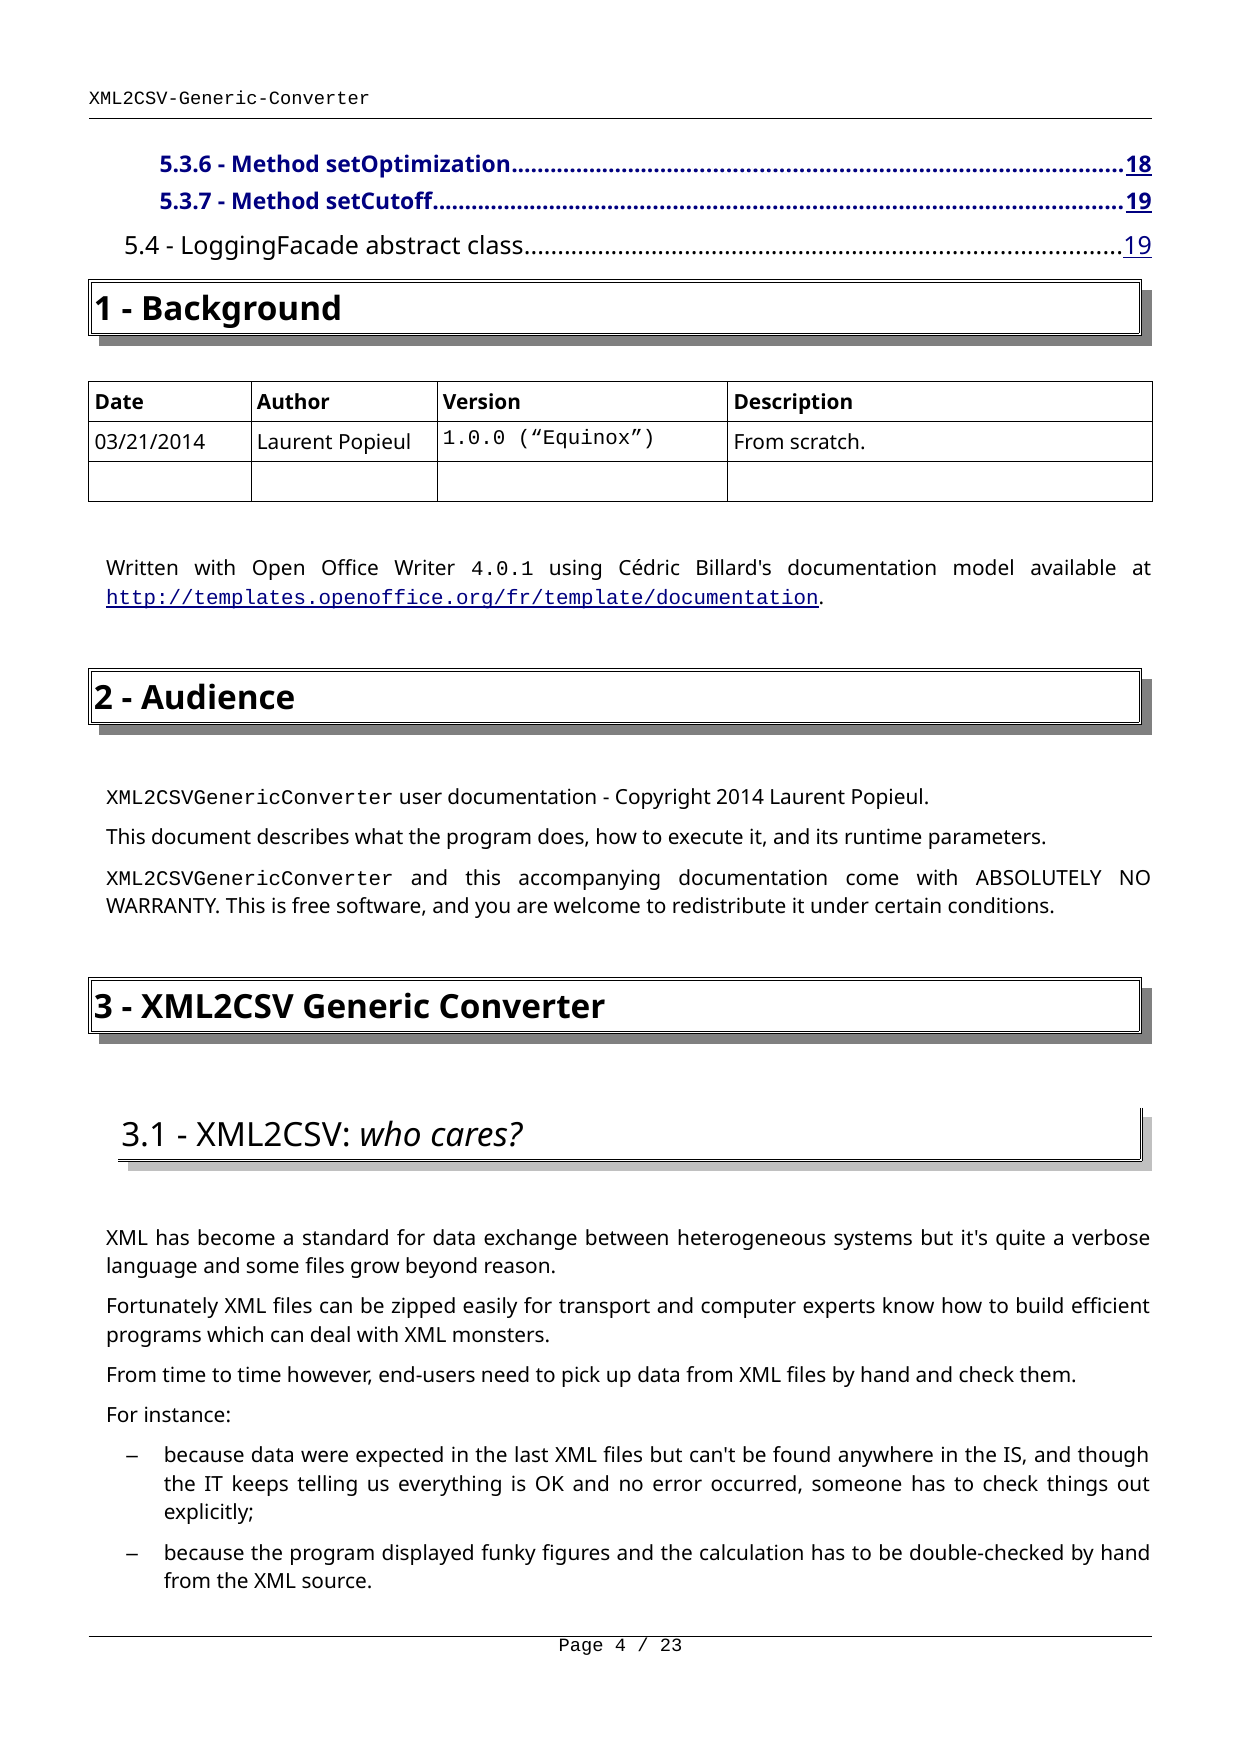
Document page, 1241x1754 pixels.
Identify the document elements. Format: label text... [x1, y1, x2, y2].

list because data were expected in the last XML files but can't be found anywhere in the IS, and though the IT keeps telling us everything is OK and no error occurred, someone has to check things out explicitly; [126, 1441, 1152, 1526]
table_header Version [438, 382, 727, 421]
text 5.3.6 - Method setOptimization 18 [159, 147, 1152, 179]
table_cell [89, 462, 251, 501]
text XML has become a standard for data exchange between heterogeneous systems but it's quite a verbose language and some files grow beyond reason. [106, 1223, 1152, 1280]
subtitle Audience [89, 669, 1141, 724]
subtitle XML2CSV Generic Converter [89, 978, 1141, 1033]
text Written with Open Office Writer 4.0.1 using Cédric Billard's documentation model available at http://templates.openoffice.org/fr/template/documentation. [106, 553, 1152, 611]
table_header Description [728, 382, 1152, 421]
text This document describes what the program does, how to execute it, and its runtime parameters. [106, 822, 1152, 851]
text XML2CSVGenericConverter and this accompanying documentation come with ABSOLUTELY NO WARRANTY. This is free software, and you are welcome to redistribute it under certain conditions. [106, 863, 1152, 919]
table_cell 03/21/2014 [89, 422, 251, 461]
table_cell [252, 462, 437, 501]
table_cell Laurent Popieul [252, 422, 437, 461]
subtitle Background [89, 280, 1141, 335]
text 5.4 - LoggingFacade abstract class 19 [124, 228, 1152, 262]
text 5.3.7 - Method setCutoff 19 [159, 185, 1152, 216]
table_cell 1.0.0 (“Equinox”) [438, 422, 727, 461]
text From time to time however, end-users need to pick up data from XML files by hand and check them. [106, 1360, 1152, 1388]
text Fortunately XML files can be zipped easily for transport and computer experts know how to build efficient programs which can deal with XML monsters. [106, 1291, 1152, 1348]
text For instance: [106, 1400, 1152, 1429]
text XML2CSVGenericConverter user documentation - Copyright 2014 Laurent Popieul. [106, 782, 1152, 811]
table_cell From scratch. [728, 422, 1152, 461]
table_cell [728, 462, 1152, 501]
table_cell [438, 462, 727, 501]
list because the program displayed funky figures and the calculation has to be double-checked by hand from the XML source. [126, 1538, 1152, 1594]
table_header Date [89, 382, 251, 421]
table_header Author [252, 382, 437, 421]
subtitle XML2CSV: who cares? [118, 1108, 1142, 1161]
